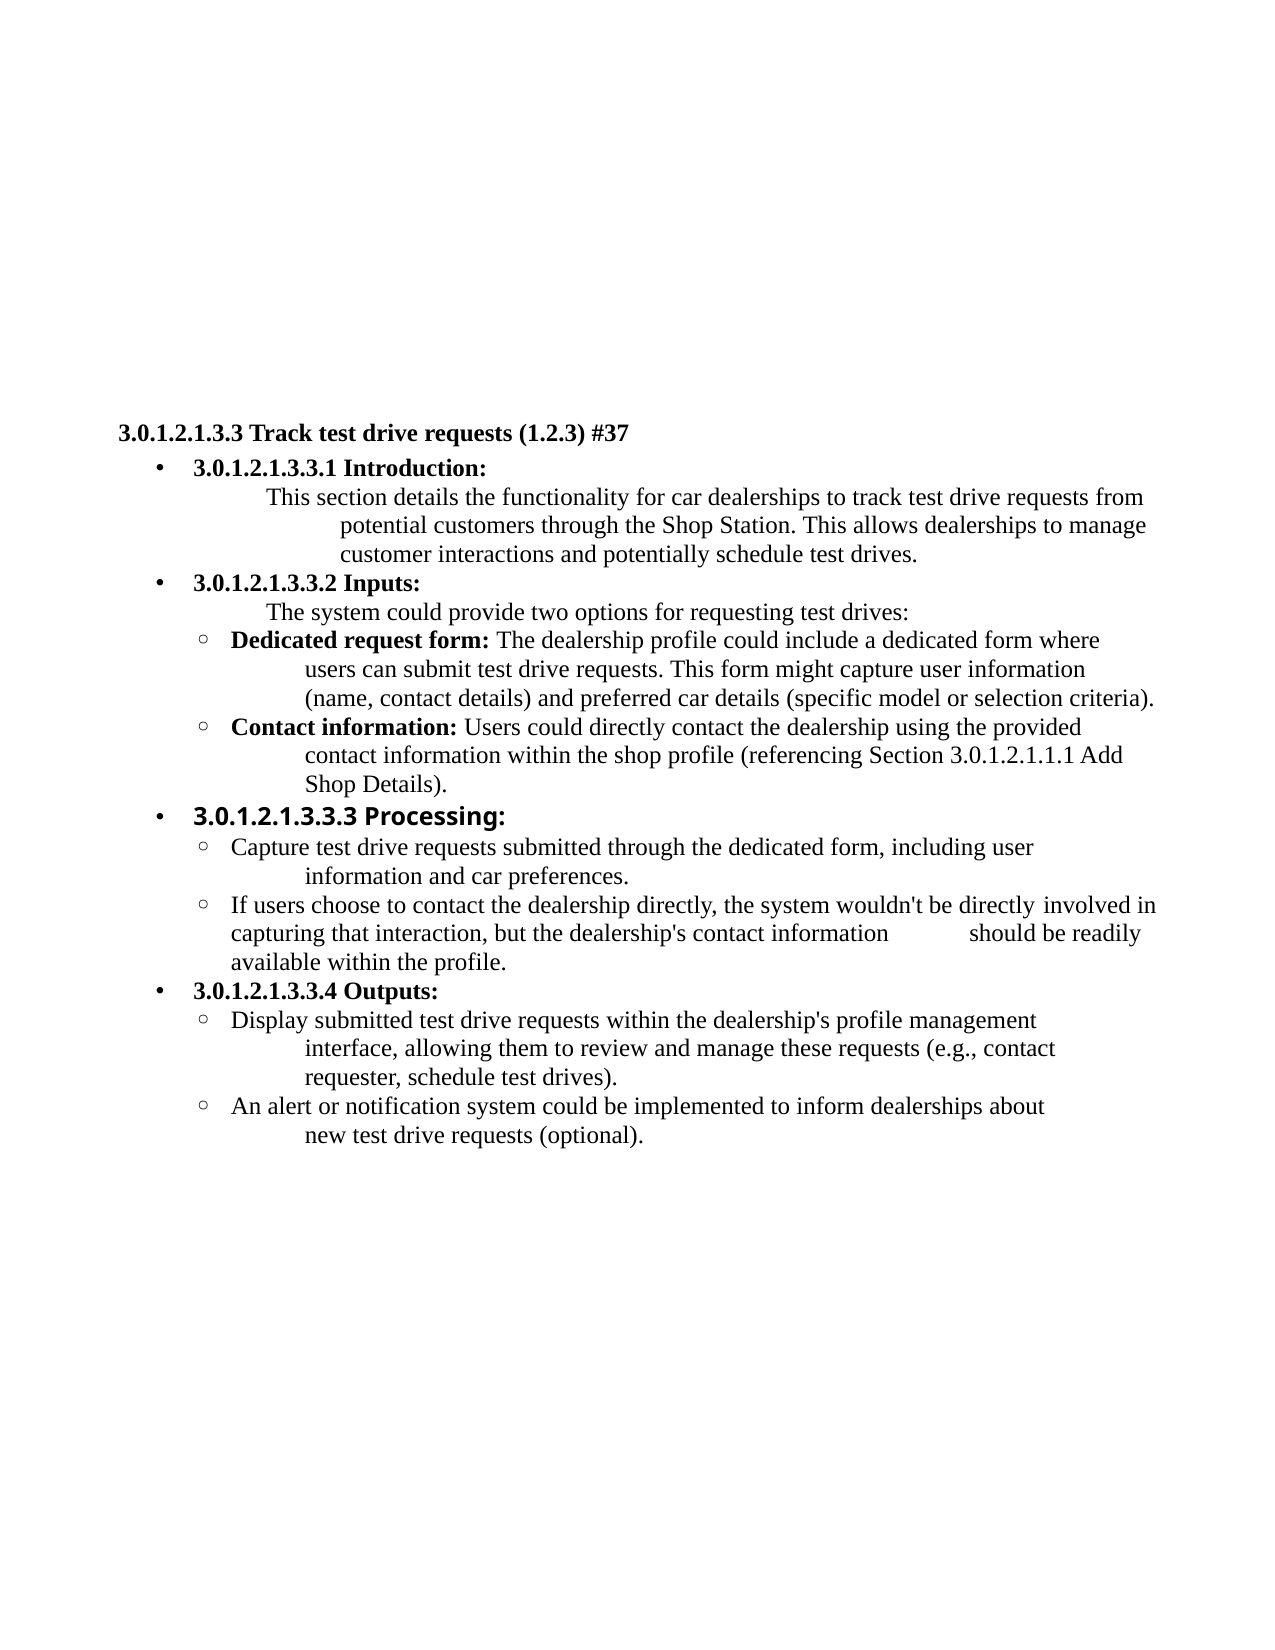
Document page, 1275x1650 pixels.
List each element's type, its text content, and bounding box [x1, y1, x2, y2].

list 3.0.1.2.1.3.3.1 Introduction: [156, 453, 1157, 482]
list 3.0.1.2.1.3.3.2 Inputs: [156, 568, 1157, 597]
text This section details the functionality for car dealerships to track test drive requests from potential customers through the Shop Station. This allows dealerships to manage customer interactions and potentially schedule test drives. [266, 482, 1157, 568]
list An alert or notification system could be implemented to inform dealerships about new test drive requests (optional). [193, 1091, 1157, 1148]
list 3.0.1.2.1.3.3.3 Processing: [156, 798, 1157, 832]
text The system could provide two options for requesting test drives: [266, 597, 1157, 626]
subtitle 3.0.1.2.1.3.3 Track test drive requests (1.2.3) #37 [118, 418, 1157, 447]
list Capture test drive requests submitted through the dedicated form, including user information and car preferences. [193, 832, 1157, 890]
list Dedicated request form: The dealership profile could include a dedicated form where users can submit test drive requests. This form might capture user information (name, contact details) and preferred car details (specific model or selection criteria). [193, 626, 1157, 712]
list If users choose to contact the dealership directly, the system wouldn't be directly involved in capturing that interaction, but the dealership's contact information should be readily available within the profile. [193, 890, 1157, 976]
list Display submitted test drive requests within the dealership's profile management interface, allowing them to review and manage these requests (e.g., contact requester, schedule test drives). [193, 1005, 1157, 1091]
list Contact information: Users could directly contact the dealership using the provided contact information within the shop profile (referencing Section 3.0.1.2.1.1.1 Add Shop Details). [193, 712, 1157, 798]
list 3.0.1.2.1.3.3.4 Outputs: [156, 976, 1157, 1005]
